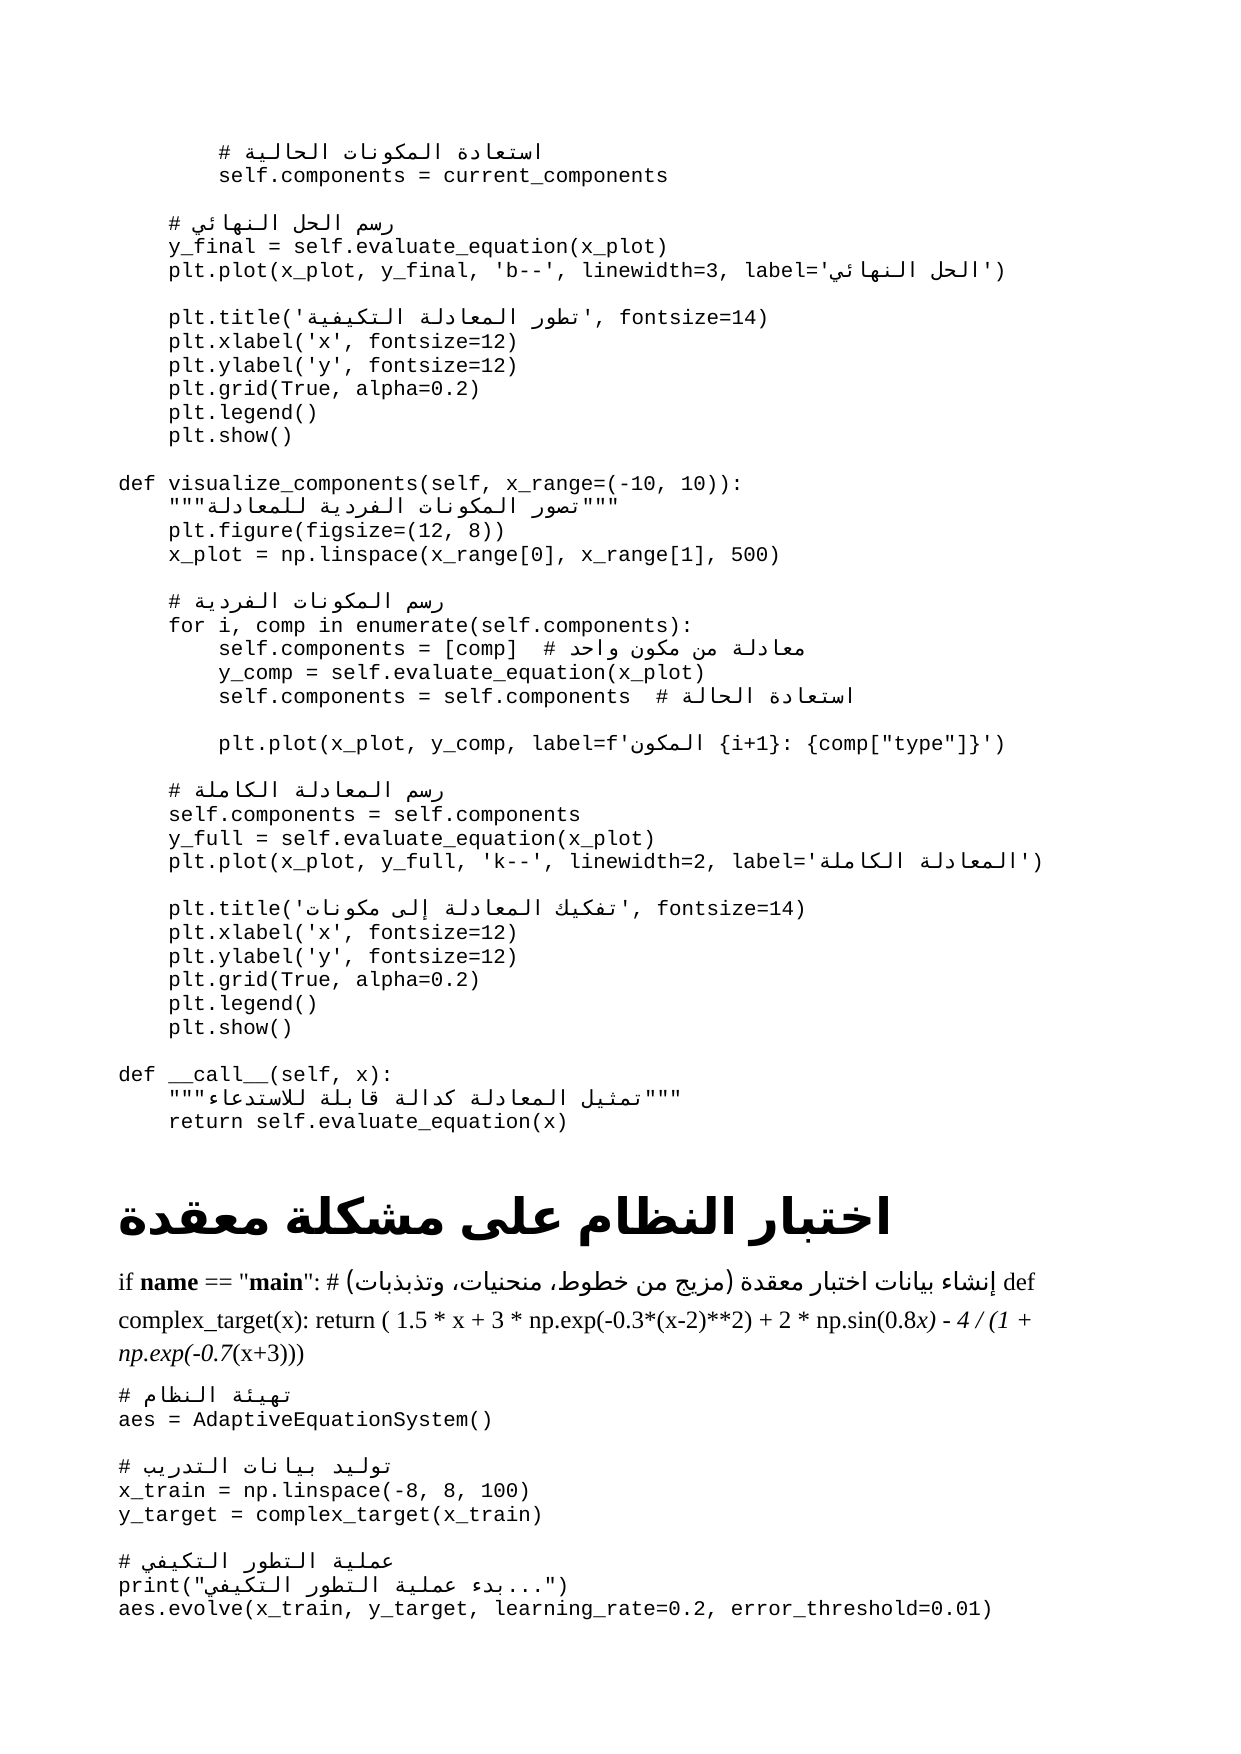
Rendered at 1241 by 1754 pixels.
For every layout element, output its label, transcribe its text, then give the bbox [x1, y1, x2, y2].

subtitle اختبار النظام على مشكلة معقدة [118, 1189, 1122, 1254]
text self.components = self.components # استعادة الحالة [118, 686, 1122, 709]
text plt.title('تفكيك المعادلة إلى مكونات', fontsize=14) [118, 898, 1122, 922]
text aes = AdaptiveEquationSystem() [118, 1409, 1122, 1433]
text """تصور المكونات الفردية للمعادلة""" [118, 496, 1122, 520]
text plt.plot(x_plot, y_final, 'b--', linewidth=3, label='الحل النهائي') [118, 260, 1122, 284]
text # رسم الحل النهائي [118, 213, 1122, 236]
text plt.legend() [118, 993, 1122, 1017]
text y_target = complex_target(x_train) [118, 1504, 1122, 1527]
text plt.grid(True, alpha=0.2) [118, 969, 1122, 993]
text return self.evaluate_equation(x) [118, 1111, 1122, 1135]
text plt.xlabel('x', fontsize=12) [118, 922, 1122, 946]
text self.components = self.components [118, 804, 1122, 827]
text plt.title('تطور المعادلة التكيفية', fontsize=14) [118, 307, 1122, 331]
text y_full = self.evaluate_equation(x_plot) [118, 827, 1122, 851]
text plt.plot(x_plot, y_full, 'k--', linewidth=2, label='المعادلة الكاملة') [118, 851, 1122, 875]
text plt.xlabel('x', fontsize=12) [118, 331, 1122, 354]
text plt.grid(True, alpha=0.2) [118, 378, 1122, 402]
text # توليد بيانات التدريب [118, 1456, 1122, 1480]
text y_comp = self.evaluate_equation(x_plot) [118, 662, 1122, 686]
text plt.show() [118, 1017, 1122, 1040]
text # رسم المعادلة الكاملة [118, 780, 1122, 804]
text plt.ylabel('y', fontsize=12) [118, 354, 1122, 378]
text plt.show() [118, 426, 1122, 449]
text # تهيئة النظام [118, 1386, 1122, 1409]
text self.components = [comp] # معادلة من مكون واحد [118, 638, 1122, 662]
text x_train = np.linspace(-8, 8, 100) [118, 1480, 1122, 1504]
text x_plot = np.linspace(x_range[0], x_range[1], 500) [118, 544, 1122, 567]
text self.components = current_components [118, 165, 1122, 189]
text """تمثيل المعادلة كدالة قابلة للاستدعاء""" [118, 1088, 1122, 1111]
text def visualize_components(self, x_range=(-10, 10)): [118, 473, 1122, 496]
text aes.evolve(x_train, y_target, learning_rate=0.2, error_threshold=0.01) [118, 1598, 1122, 1622]
text for i, comp in enumerate(self.components): [118, 615, 1122, 638]
text plt.figure(figsize=(12, 8)) [118, 520, 1122, 544]
text # عملية التطور التكيفي [118, 1551, 1122, 1575]
text def __call__(self, x): [118, 1064, 1122, 1088]
text # رسم المكونات الفردية [118, 591, 1122, 615]
text # استعادة المكونات الحالية [118, 142, 1122, 165]
text plt.legend() [118, 402, 1122, 426]
text plt.ylabel('y', fontsize=12) [118, 946, 1122, 969]
text if name == "main": # إنشاء بيانات اختبار معقدة (مزيج من خطوط، منحنيات، وتذبذبات) def complex_target(x): return ( 1.5 * x + 3 * np.exp(-0.3*(x-2)**2) + 2 * np.sin(0.8x) - 4 / (1 + np.exp(-0.7(x+3))) [118, 1267, 1122, 1367]
text y_final = self.evaluate_equation(x_plot) [118, 236, 1122, 260]
text print("بدء عملية التطور التكيفي...") [118, 1575, 1122, 1598]
text plt.plot(x_plot, y_comp, label=f'المكون {i+1}: {comp["type"]}') [118, 733, 1122, 757]
